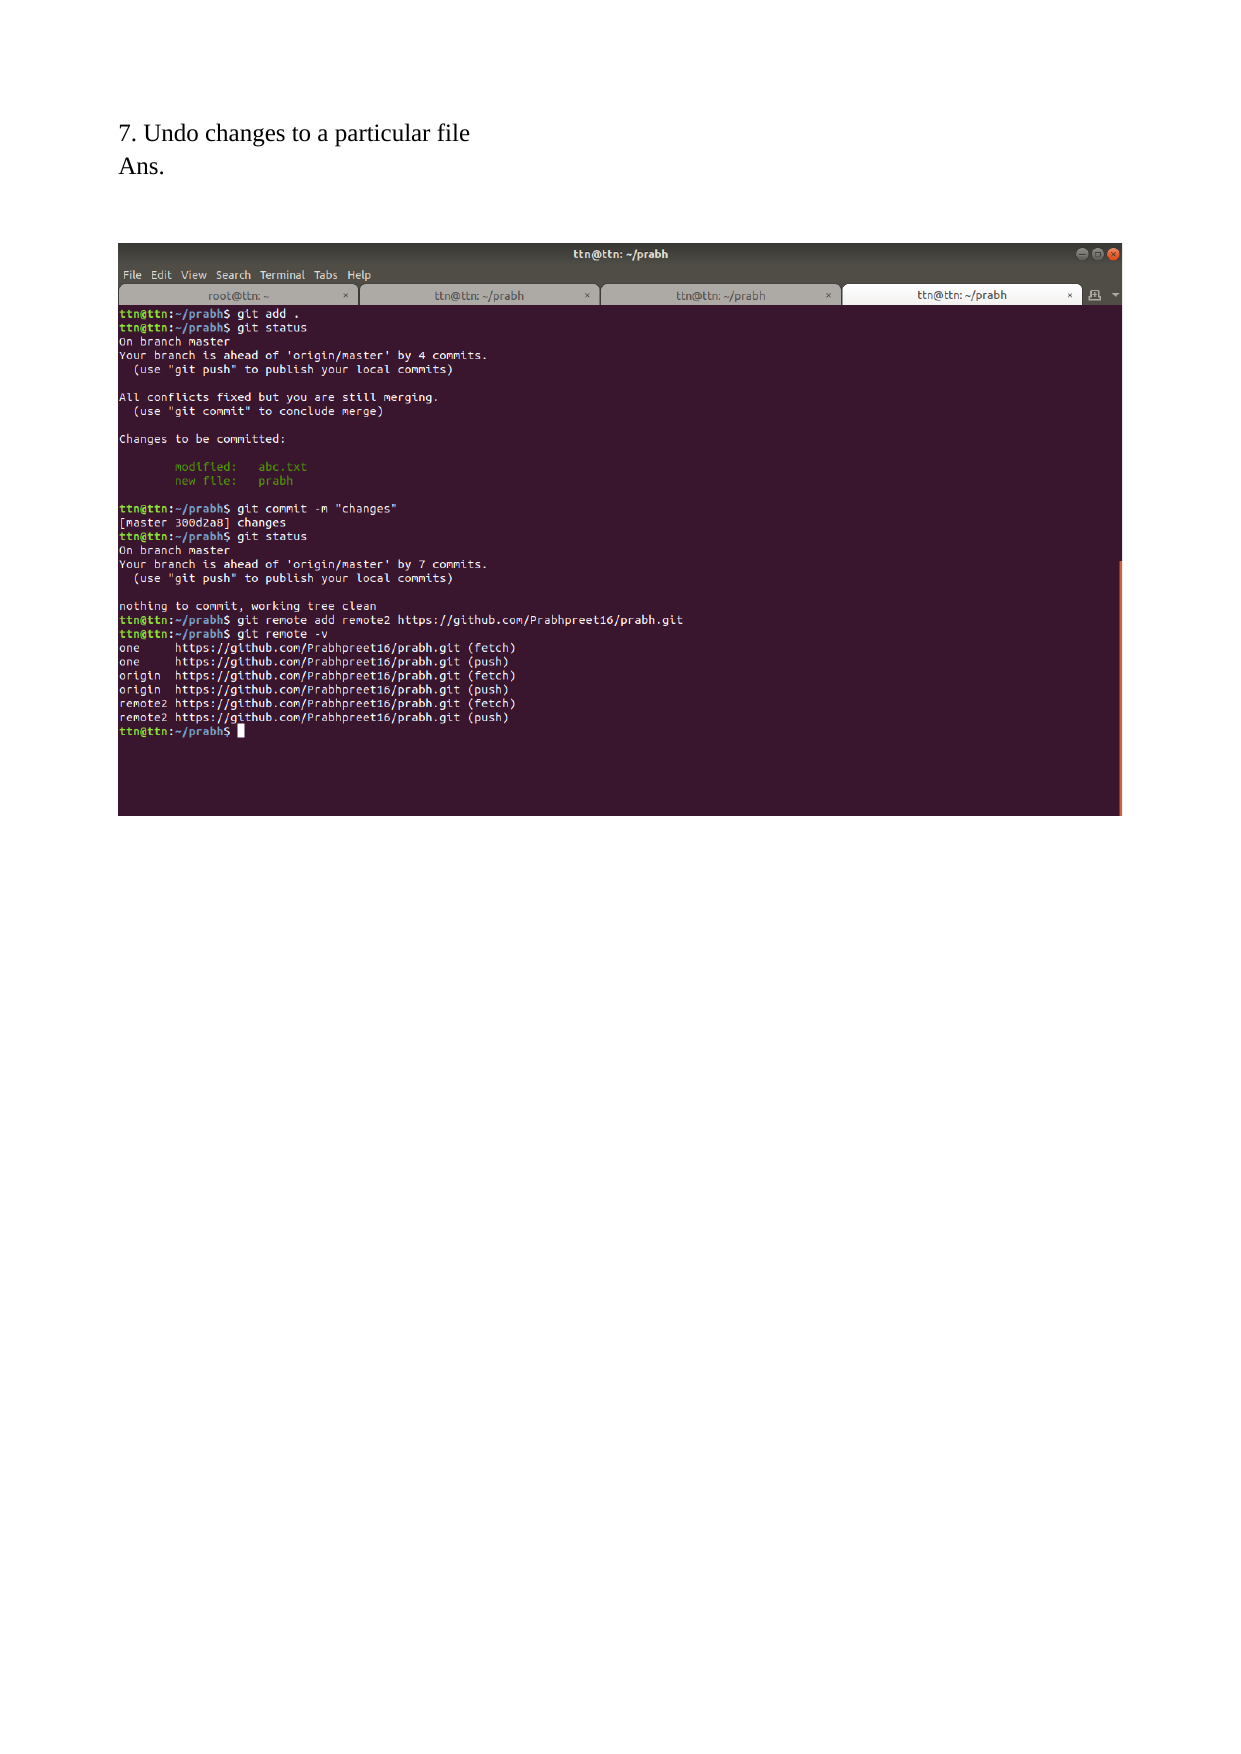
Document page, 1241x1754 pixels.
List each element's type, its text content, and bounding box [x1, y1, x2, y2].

text Ans. [118, 151, 1122, 180]
picture [118, 243, 1123, 816]
text 7. Undo changes to a particular file [118, 118, 1122, 147]
